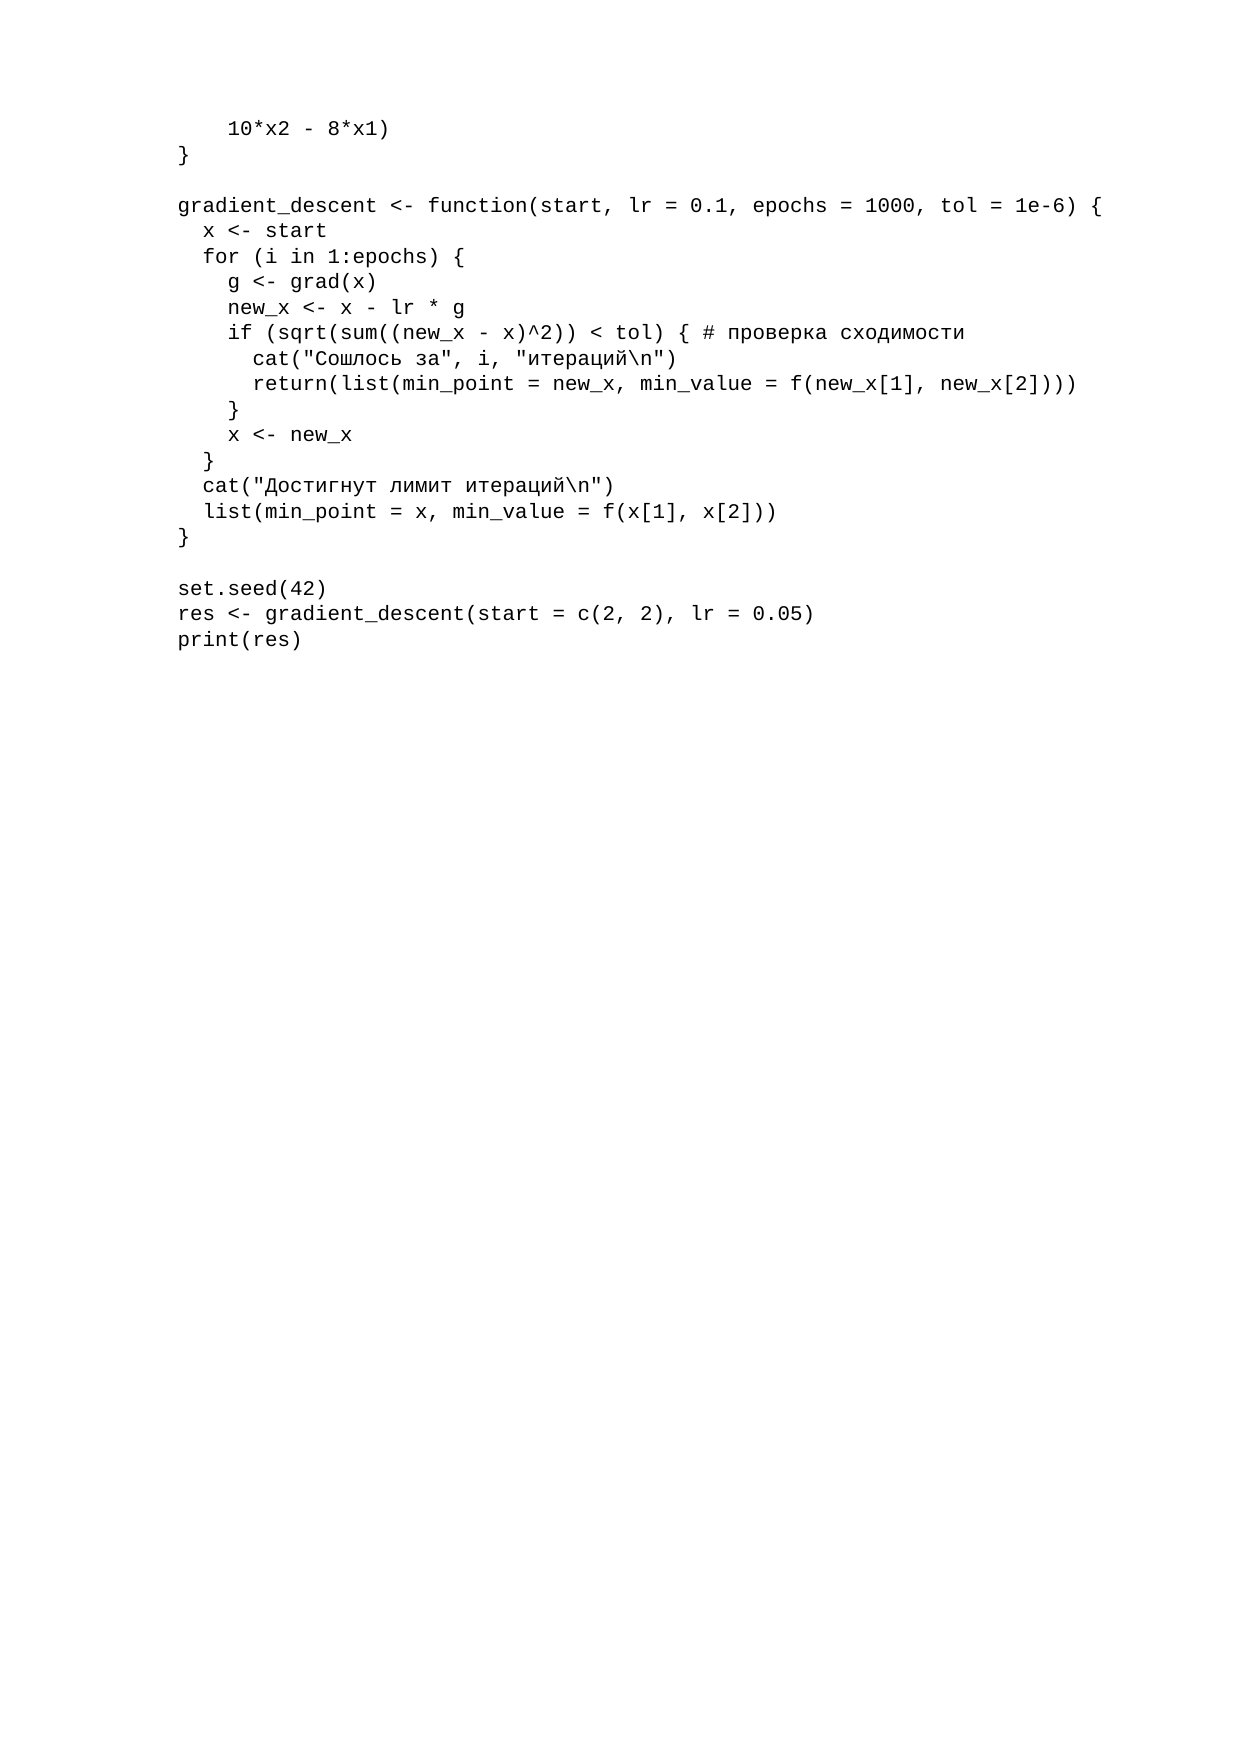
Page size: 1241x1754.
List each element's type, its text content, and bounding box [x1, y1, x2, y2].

text gradient_descent <- function(start, lr = 0.1, epochs = 1000, tol = 1e-6) { [177, 195, 1152, 218]
text print(res) [177, 628, 1152, 652]
text } [177, 450, 1152, 473]
text 10*x2 - 8*x1) [177, 118, 1152, 142]
text new_x <- x - lr * g [177, 297, 1152, 320]
text g <- grad(x) [177, 271, 1152, 295]
text return(list(min_point = new_x, min_value = f(new_x[1], new_x[2]))) [177, 373, 1152, 397]
text cat("Достигнут лимит итераций\n") [177, 475, 1152, 499]
text if (sqrt(sum((new_x - x)^2)) < tol) { # проверка сходимости [177, 322, 1152, 346]
text cat("Сошлось за", i, "итераций\n") [177, 348, 1152, 371]
text } [177, 144, 1152, 167]
text res <- gradient_descent(start = c(2, 2), lr = 0.05) [177, 603, 1152, 627]
text for (i in 1:epochs) { [177, 246, 1152, 269]
text } [177, 399, 1152, 422]
text list(min_point = x, min_value = f(x[1], x[2])) [177, 501, 1152, 524]
text } [177, 526, 1152, 550]
text x <- new_x [177, 424, 1152, 448]
text set.seed(42) [177, 577, 1152, 601]
text x <- start [177, 220, 1152, 244]
